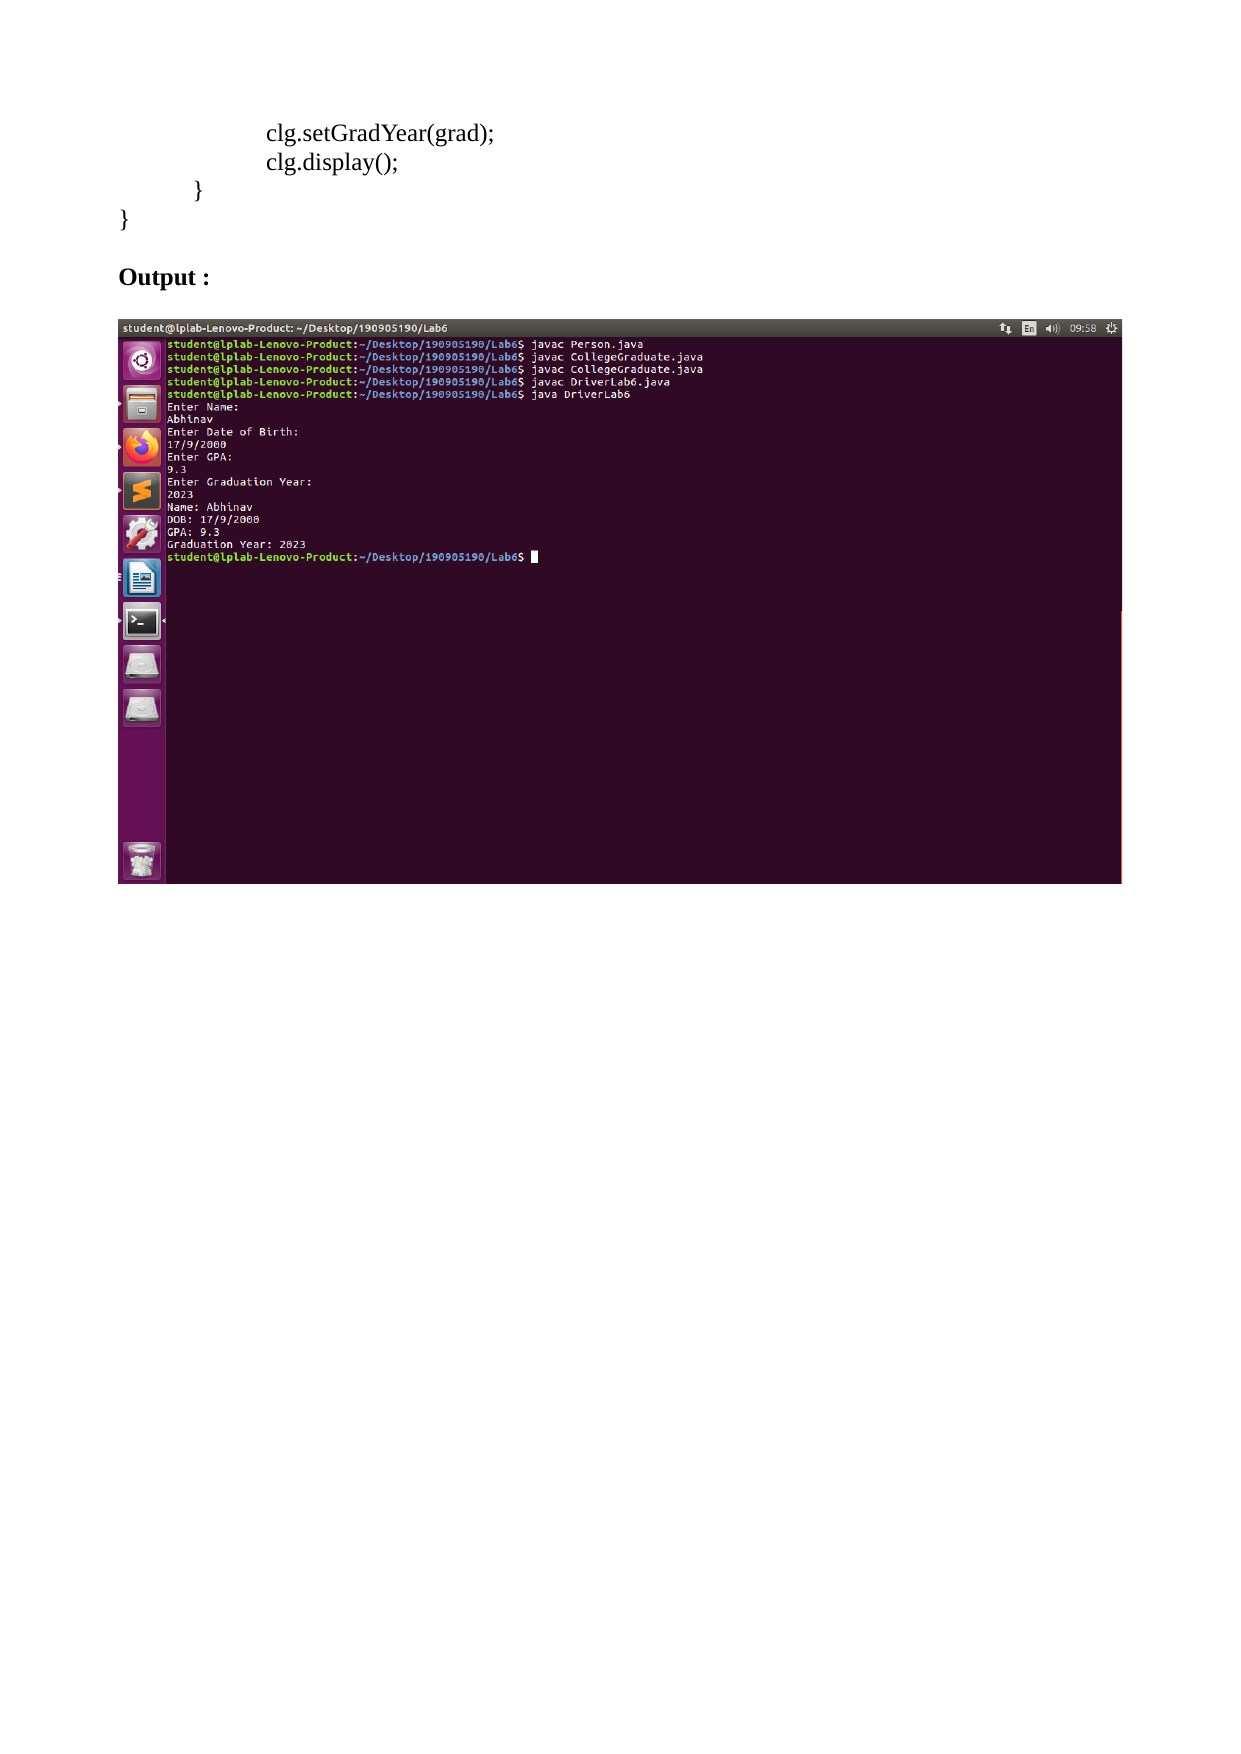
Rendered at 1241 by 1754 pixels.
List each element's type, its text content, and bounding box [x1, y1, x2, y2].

text } [118, 176, 1122, 204]
text } [118, 204, 1122, 233]
text clg.setGradYear(grad); [118, 118, 1122, 147]
picture [118, 319, 1123, 884]
text clg.display(); [118, 147, 1122, 176]
text Output : [118, 262, 1122, 291]
